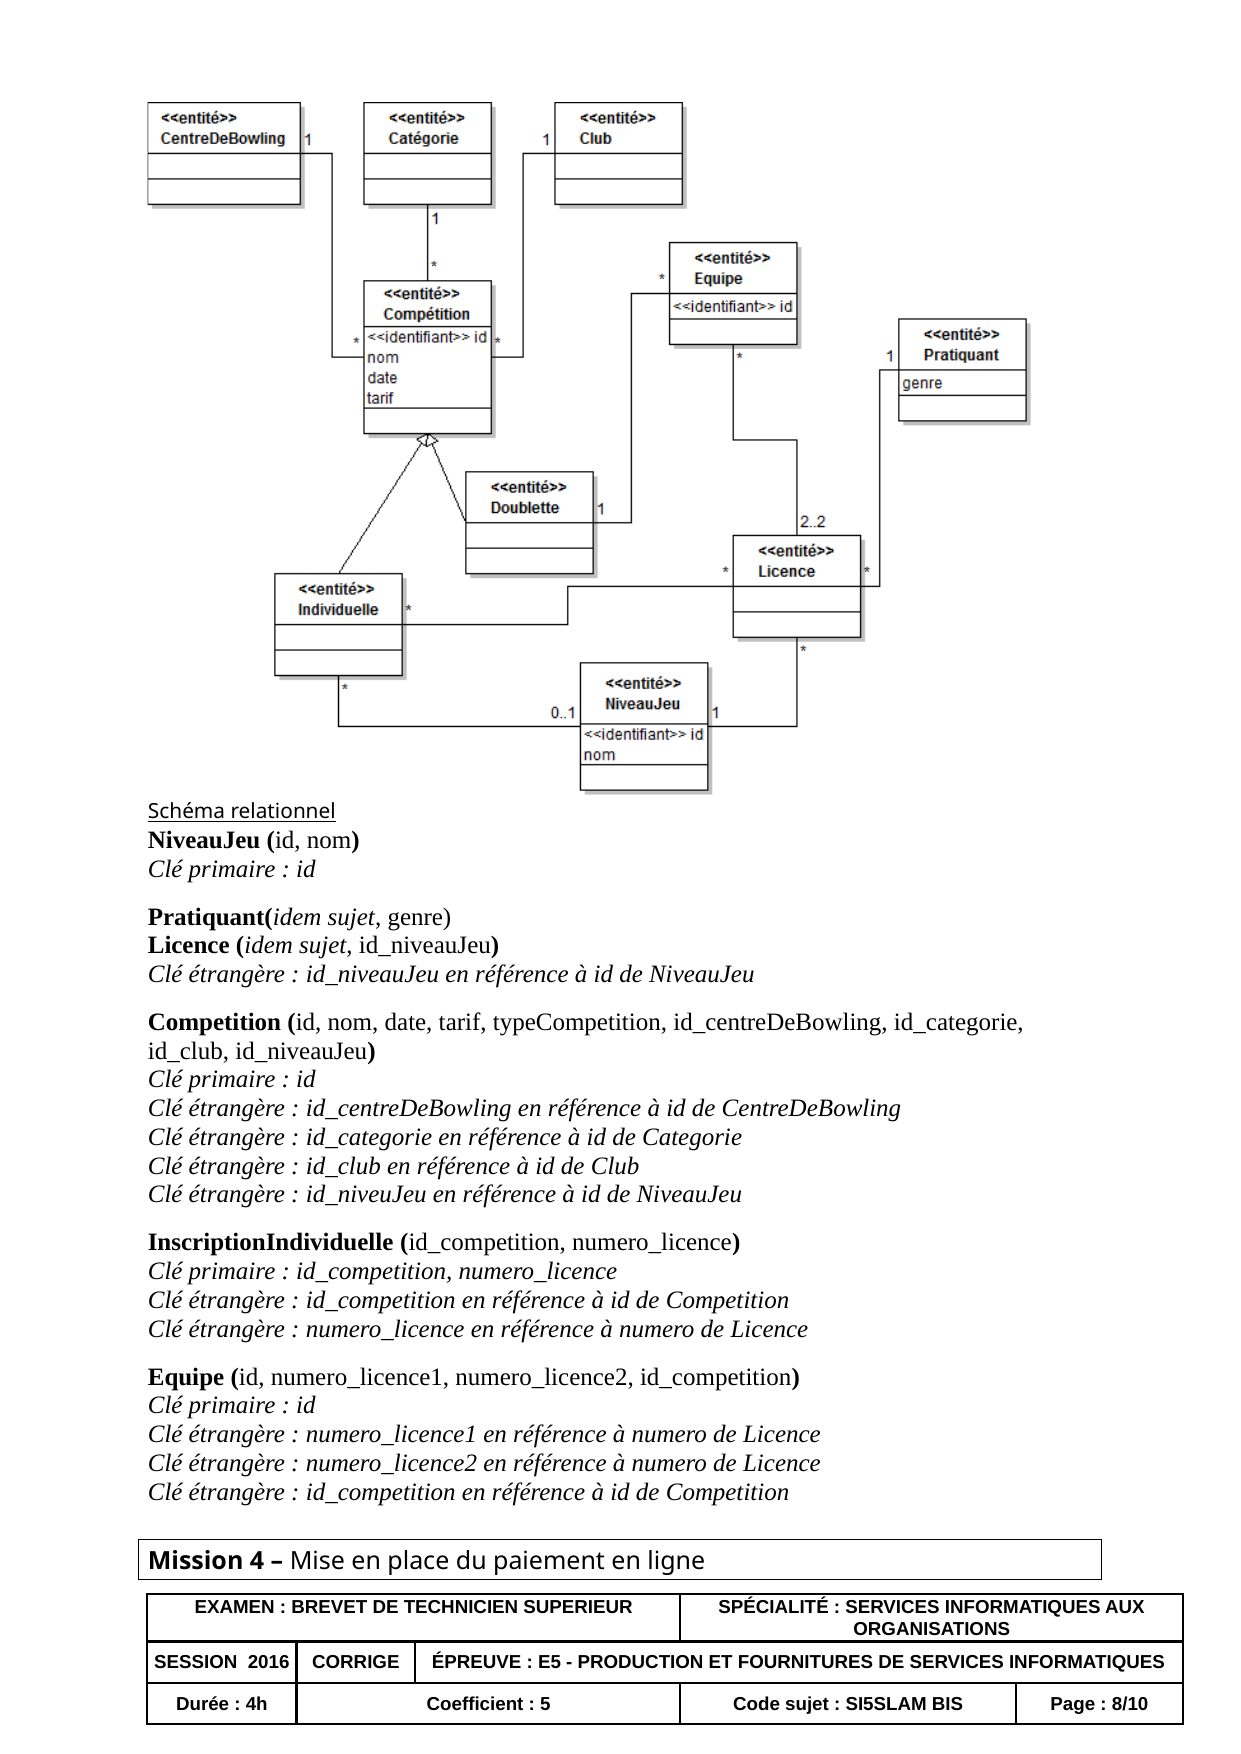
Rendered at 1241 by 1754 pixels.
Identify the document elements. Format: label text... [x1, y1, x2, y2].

text NiveauJeu (id, nom) [148, 825, 1092, 854]
text Clé primaire : id [148, 1390, 1092, 1419]
text Clé primaire : id_competition, numero_licence [148, 1256, 1092, 1285]
text Clé étrangère : id_competition en référence à id de Competition [148, 1285, 1092, 1314]
text Clé étrangère : numero_licence1 en référence à numero de Licence [148, 1419, 1092, 1448]
text Clé étrangère : numero_licence2 en référence à numero de Licence [148, 1448, 1092, 1477]
text InscriptionIndividuelle (id_competition, numero_licence) [148, 1227, 1092, 1256]
text Equipe (id, numero_licence1, numero_licence2, id_competition) [148, 1362, 1092, 1390]
text Clé primaire : id [148, 854, 1092, 882]
text Clé primaire : id [148, 1064, 1092, 1093]
text Clé étrangère : id_niveauJeu en référence à id de NiveauJeu [148, 959, 1092, 988]
text Clé étrangère : id_categorie en référence à id de Categorie [148, 1122, 1092, 1151]
text Schéma relationnel [148, 796, 1092, 825]
text Pratiquant(idem sujet, genre) [148, 902, 1092, 930]
text Clé étrangère : id_centreDeBowling en référence à id de CentreDeBowling [148, 1093, 1092, 1122]
text Clé étrangère : id_competition en référence à id de Competition [148, 1477, 1092, 1505]
text Competition (id, nom, date, tarif, typeCompetition, id_centreDeBowling, id_categorie, id_club, id_niveauJeu) [148, 1007, 1092, 1064]
text Clé étrangère : numero_licence en référence à numero de Licence [148, 1314, 1092, 1342]
text Mission 4 – Mise en place du paiement en ligne [139, 1540, 1101, 1579]
picture [147, 102, 1032, 796]
text Clé étrangère : id_club en référence à id de Club [148, 1151, 1092, 1179]
text Clé étrangère : id_niveuJeu en référence à id de NiveauJeu [148, 1179, 1092, 1208]
text Licence (idem sujet, id_niveauJeu) [148, 930, 1092, 959]
